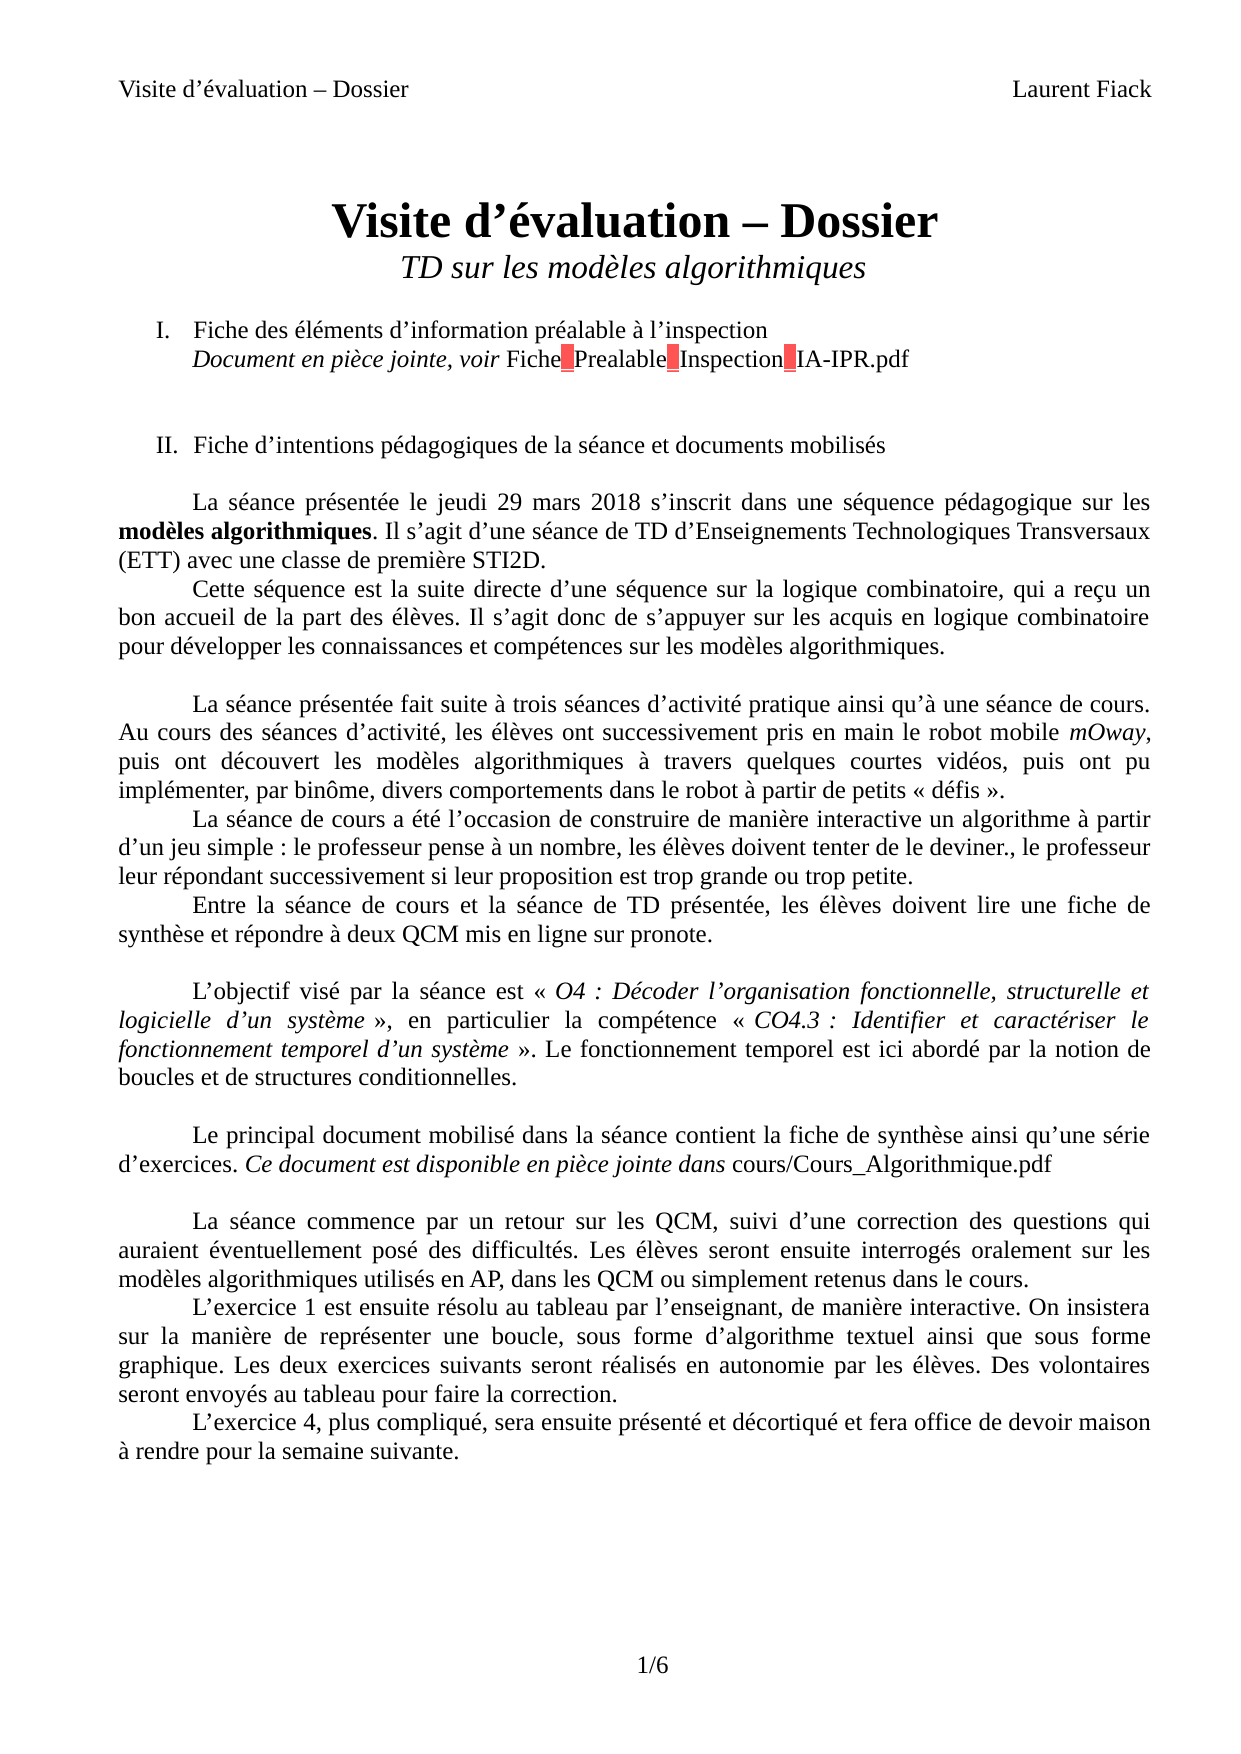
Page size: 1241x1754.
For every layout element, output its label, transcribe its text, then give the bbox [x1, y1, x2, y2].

text L’exercice 4, plus compliqué, sera ensuite présenté et décortiqué et fera office de devoir maison à rendre pour la semaine suivante. [118, 1407, 1152, 1465]
text Entre la séance de cours et la séance de TD présentée, les élèves doivent lire une fiche de synthèse et répondre à deux QCM mis en ligne sur pronote. [118, 890, 1152, 947]
text La séance de cours a été l’occasion de construire de manière interactive un algorithme à partir d’un jeu simple : le professeur pense à un nombre, les élèves doivent tenter de le deviner., le professeur leur répondant successivement si leur proposition est trop grande ou trop petite. [118, 804, 1152, 890]
text L’exercice 1 est ensuite résolu au tableau par l’enseignant, de manière interactive. On insistera sur la manière de représenter une boucle, sous forme d’algorithme textuel ainsi que sous forme graphique. Les deux exercices suivants seront réalisés en autonomie par les élèves. Des volontaires seront envoyés au tableau pour faire la correction. [118, 1292, 1152, 1407]
list Fiche d’intentions pédagogiques de la séance et documents mobilisés [156, 430, 1152, 459]
text Visite d’évaluation – Dossier [118, 190, 1152, 248]
text Le principal document mobilisé dans la séance contient la fiche de synthèse ainsi qu’une série d’exercices. Ce document est disponible en pièce jointe dans cours/Cours_Algorithmique.pdf [118, 1120, 1152, 1177]
text La séance présentée le jeudi 29 mars 2018 s’inscrit dans une séquence pédagogique sur les modèles algorithmiques. Il s’agit d’une séance de TD d’Enseignements Technologiques Transversaux (ETT) avec une classe de première STI2D. [118, 487, 1152, 574]
text Document en pièce jointe, voir Fiche_Prealable_Inspection_IA-IPR.pdf [118, 344, 1152, 401]
text TD sur les modèles algorithmiques [118, 248, 1152, 286]
list Fiche des éléments d’information préalable à l’inspection [156, 315, 1152, 344]
text L’objectif visé par la séance est « O4 : Décoder l’organisation fonctionnelle, structurelle et logicielle d’un système », en particulier la compétence « CO4.3 : Identifier et caractériser le fonctionnement temporel d’un système ». Le fonctionnement temporel est ici abordé par la notion de boucles et de structures conditionnelles. [118, 976, 1152, 1091]
text La séance commence par un retour sur les QCM, suivi d’une correction des questions qui auraient éventuellement posé des difficultés. Les élèves seront ensuite interrogés oralement sur les modèles algorithmiques utilisés en AP, dans les QCM ou simplement retenus dans le cours. [118, 1206, 1152, 1292]
text Cette séquence est la suite directe d’une séquence sur la logique combinatoire, qui a reçu un bon accueil de la part des élèves. Il s’agit donc de s’appuyer sur les acquis en logique combinatoire pour développer les connaissances et compétences sur les modèles algorithmiques. [118, 574, 1152, 660]
text La séance présentée fait suite à trois séances d’activité pratique ainsi qu’à une séance de cours. Au cours des séances d’activité, les élèves ont successivement pris en main le robot mobile mOway, puis ont découvert les modèles algorithmiques à travers quelques courtes vidéos, puis ont pu implémenter, par binôme, divers comportements dans le robot à partir de petits « défis ». [118, 689, 1152, 804]
